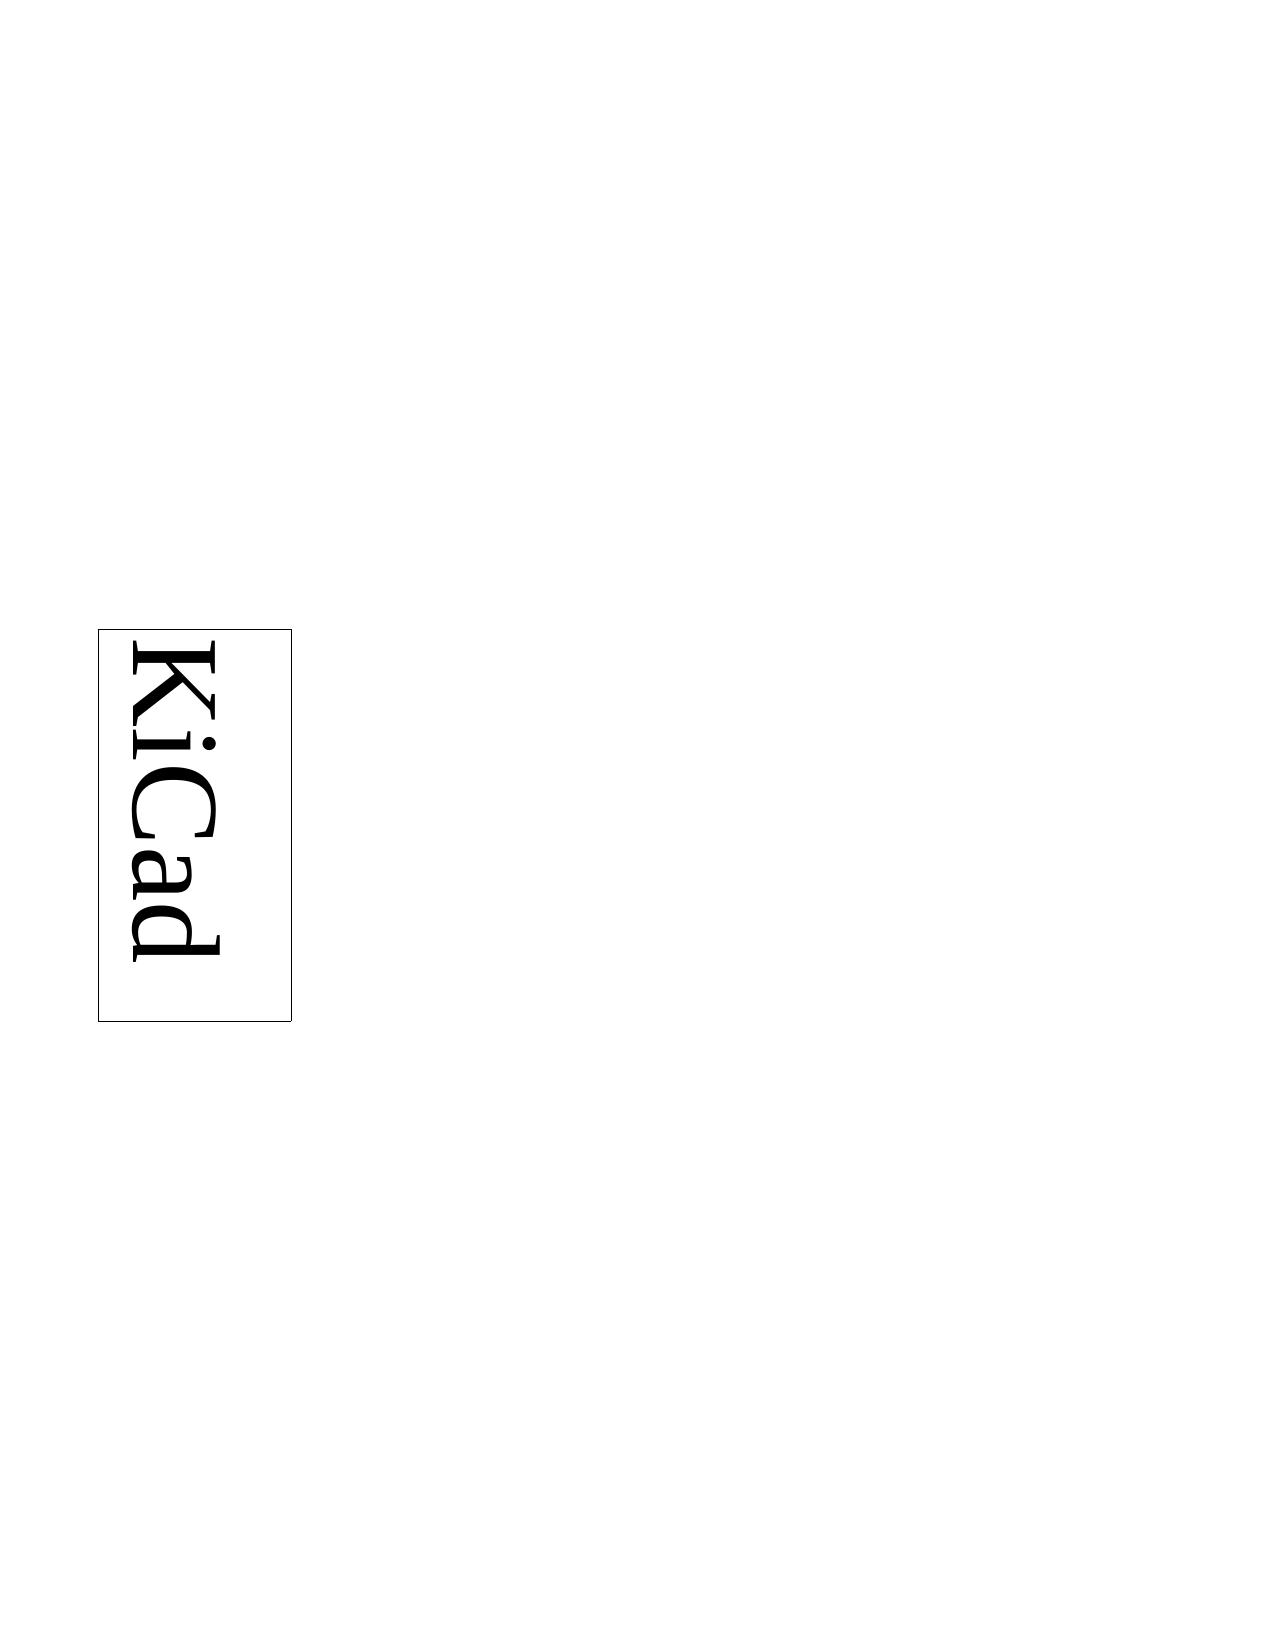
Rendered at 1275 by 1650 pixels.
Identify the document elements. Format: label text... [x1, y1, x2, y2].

text KiCad [106, 638, 282, 964]
